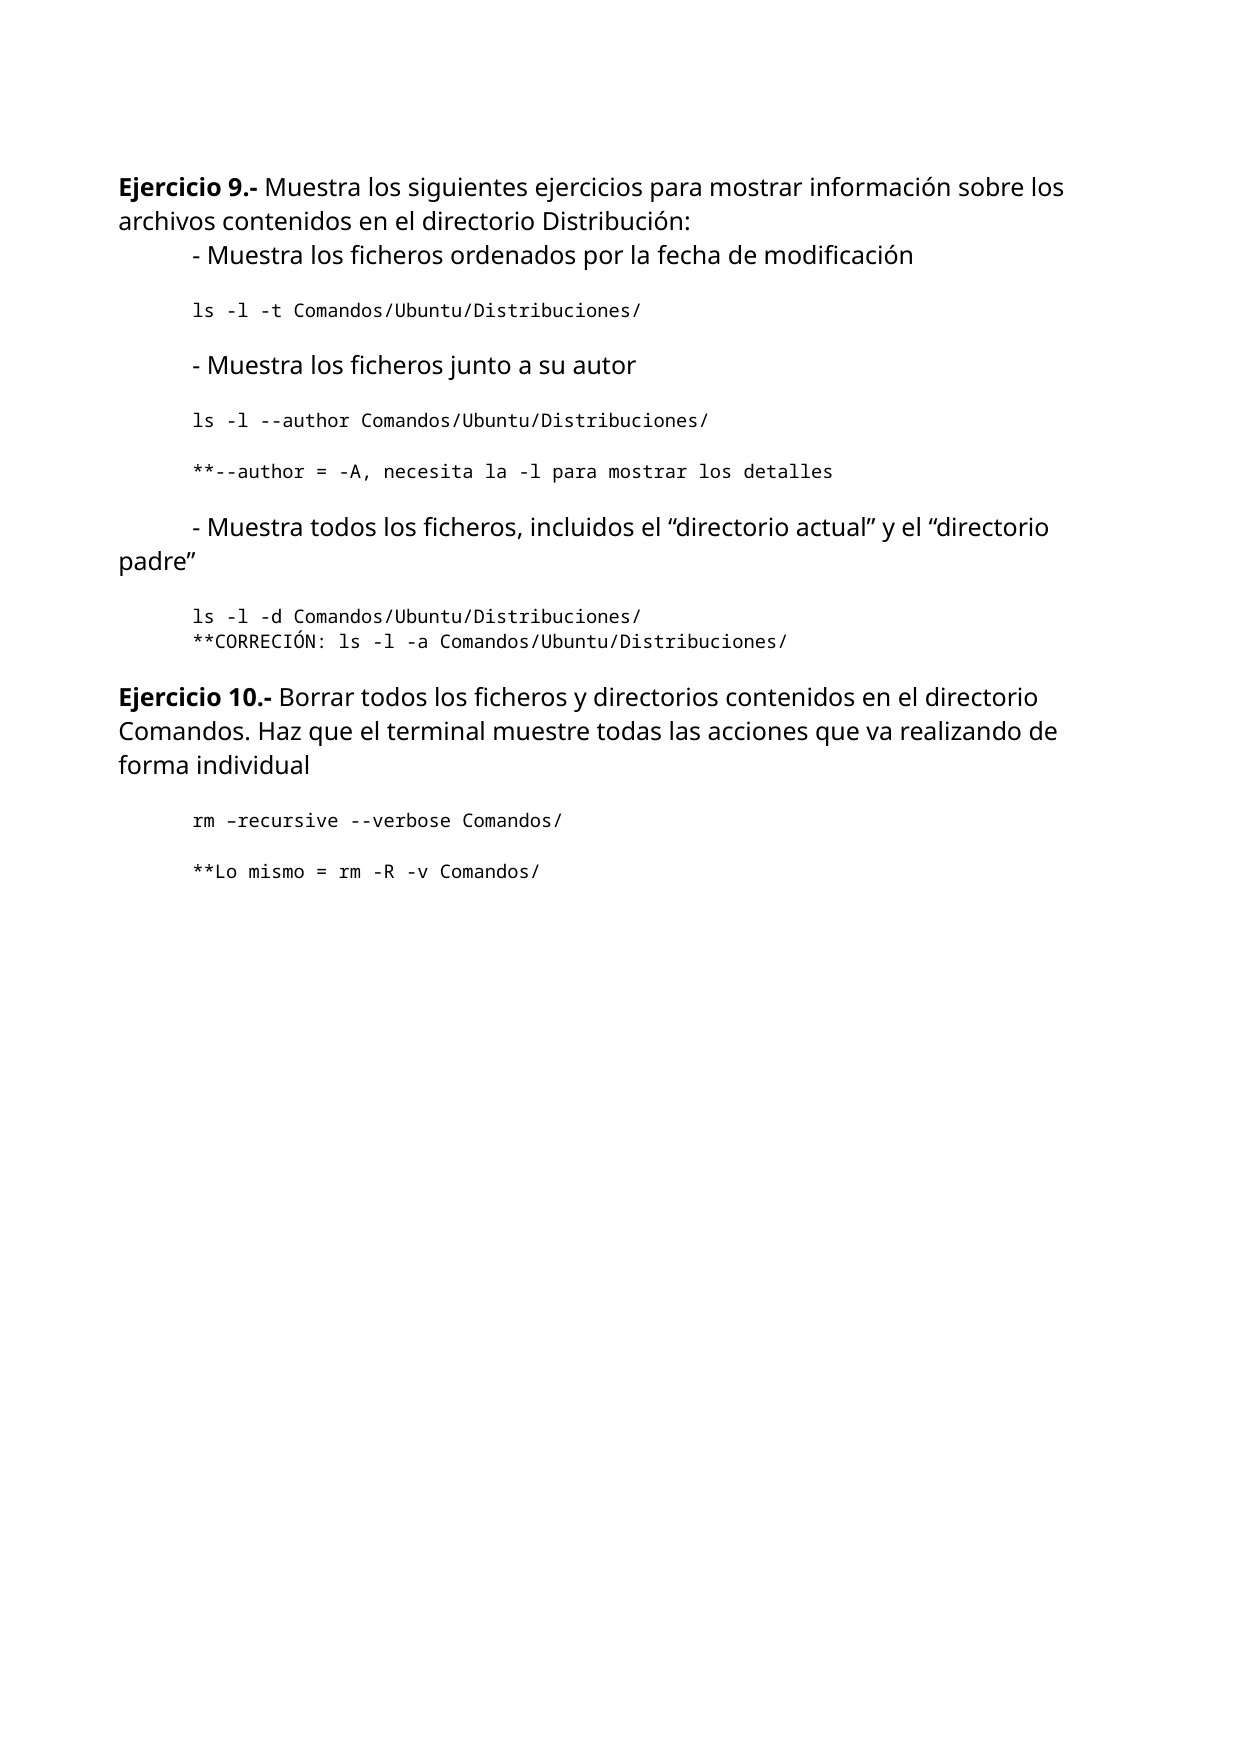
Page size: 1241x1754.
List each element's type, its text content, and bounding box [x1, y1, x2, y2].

text **CORRECIÓN: ls -l -a Comandos/Ubuntu/Distribuciones/ [118, 629, 1122, 654]
text ls -l --author Comandos/Ubuntu/Distribuciones/ [118, 407, 1122, 433]
text - Muestra todos los ficheros, incluidos el “directorio actual” y el “directorio padre” [118, 509, 1122, 578]
text - Muestra los ficheros ordenados por la fecha de modificación [118, 237, 1122, 271]
text ls -l -d Comandos/Ubuntu/Distribuciones/ [118, 603, 1122, 629]
text Ejercicio 9.- Muestra los siguientes ejercicios para mostrar información sobre los archivos contenidos en el directorio Distribución: [118, 169, 1122, 237]
text - Muestra los ficheros junto a su autor [118, 348, 1122, 382]
text ls -l -t Comandos/Ubuntu/Distribuciones/ [118, 297, 1122, 322]
text **--author = -A, necesita la -l para mostrar los detalles [118, 458, 1122, 484]
text **Lo mismo = rm -R -v Comandos/ [118, 858, 1122, 884]
text rm –recursive --verbose Comandos/ [118, 807, 1122, 833]
text Ejercicio 10.- Borrar todos los ficheros y directorios contenidos en el directorio Comandos. Haz que el terminal muestre todas las acciones que va realizando de forma individual [118, 680, 1122, 782]
